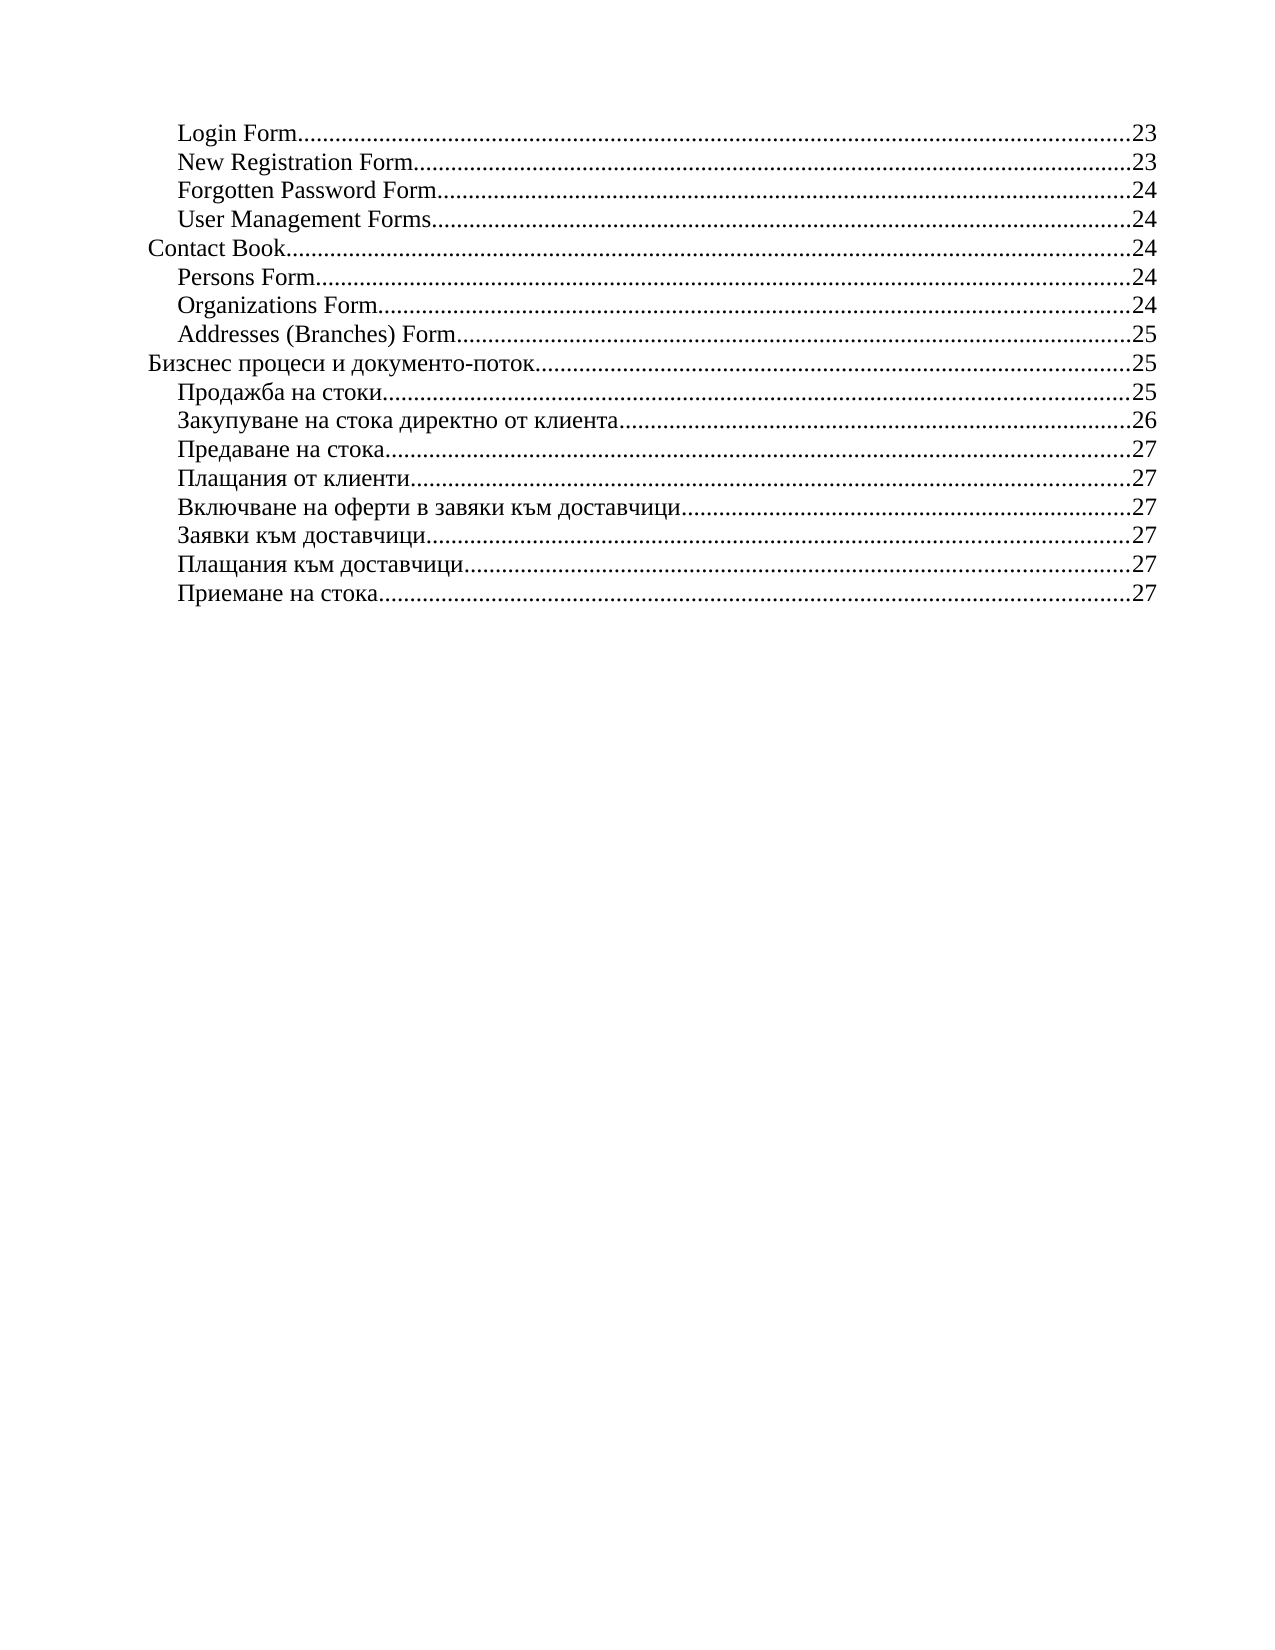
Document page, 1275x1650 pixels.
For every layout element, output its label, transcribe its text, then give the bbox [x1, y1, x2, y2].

text Продажба на стоки 25 [177, 377, 1157, 406]
text Предаване на стока 27 [177, 434, 1157, 463]
text Login Form 23 [177, 118, 1157, 147]
text Бизснес процеси и документо-поток 25 [148, 348, 1157, 377]
text Persons Form 24 [177, 262, 1157, 291]
text Плащания към доставчици 27 [177, 549, 1157, 578]
text Organizations Form 24 [177, 291, 1157, 319]
text Закупуване на стока директно от клиента 26 [177, 406, 1157, 434]
text New Registration Form 23 [177, 147, 1157, 176]
text Включване на оферти в завяки към доставчици 27 [177, 492, 1157, 521]
text Приемане на стока 27 [177, 578, 1157, 607]
text Contact Book 24 [148, 233, 1157, 262]
text User Management Forms 24 [177, 204, 1157, 233]
text Плащания от клиенти 27 [177, 463, 1157, 492]
text Forgotten Password Form 24 [177, 176, 1157, 204]
text Заявки към доставчици 27 [177, 521, 1157, 549]
text Addresses (Branches) Form 25 [177, 319, 1157, 348]
